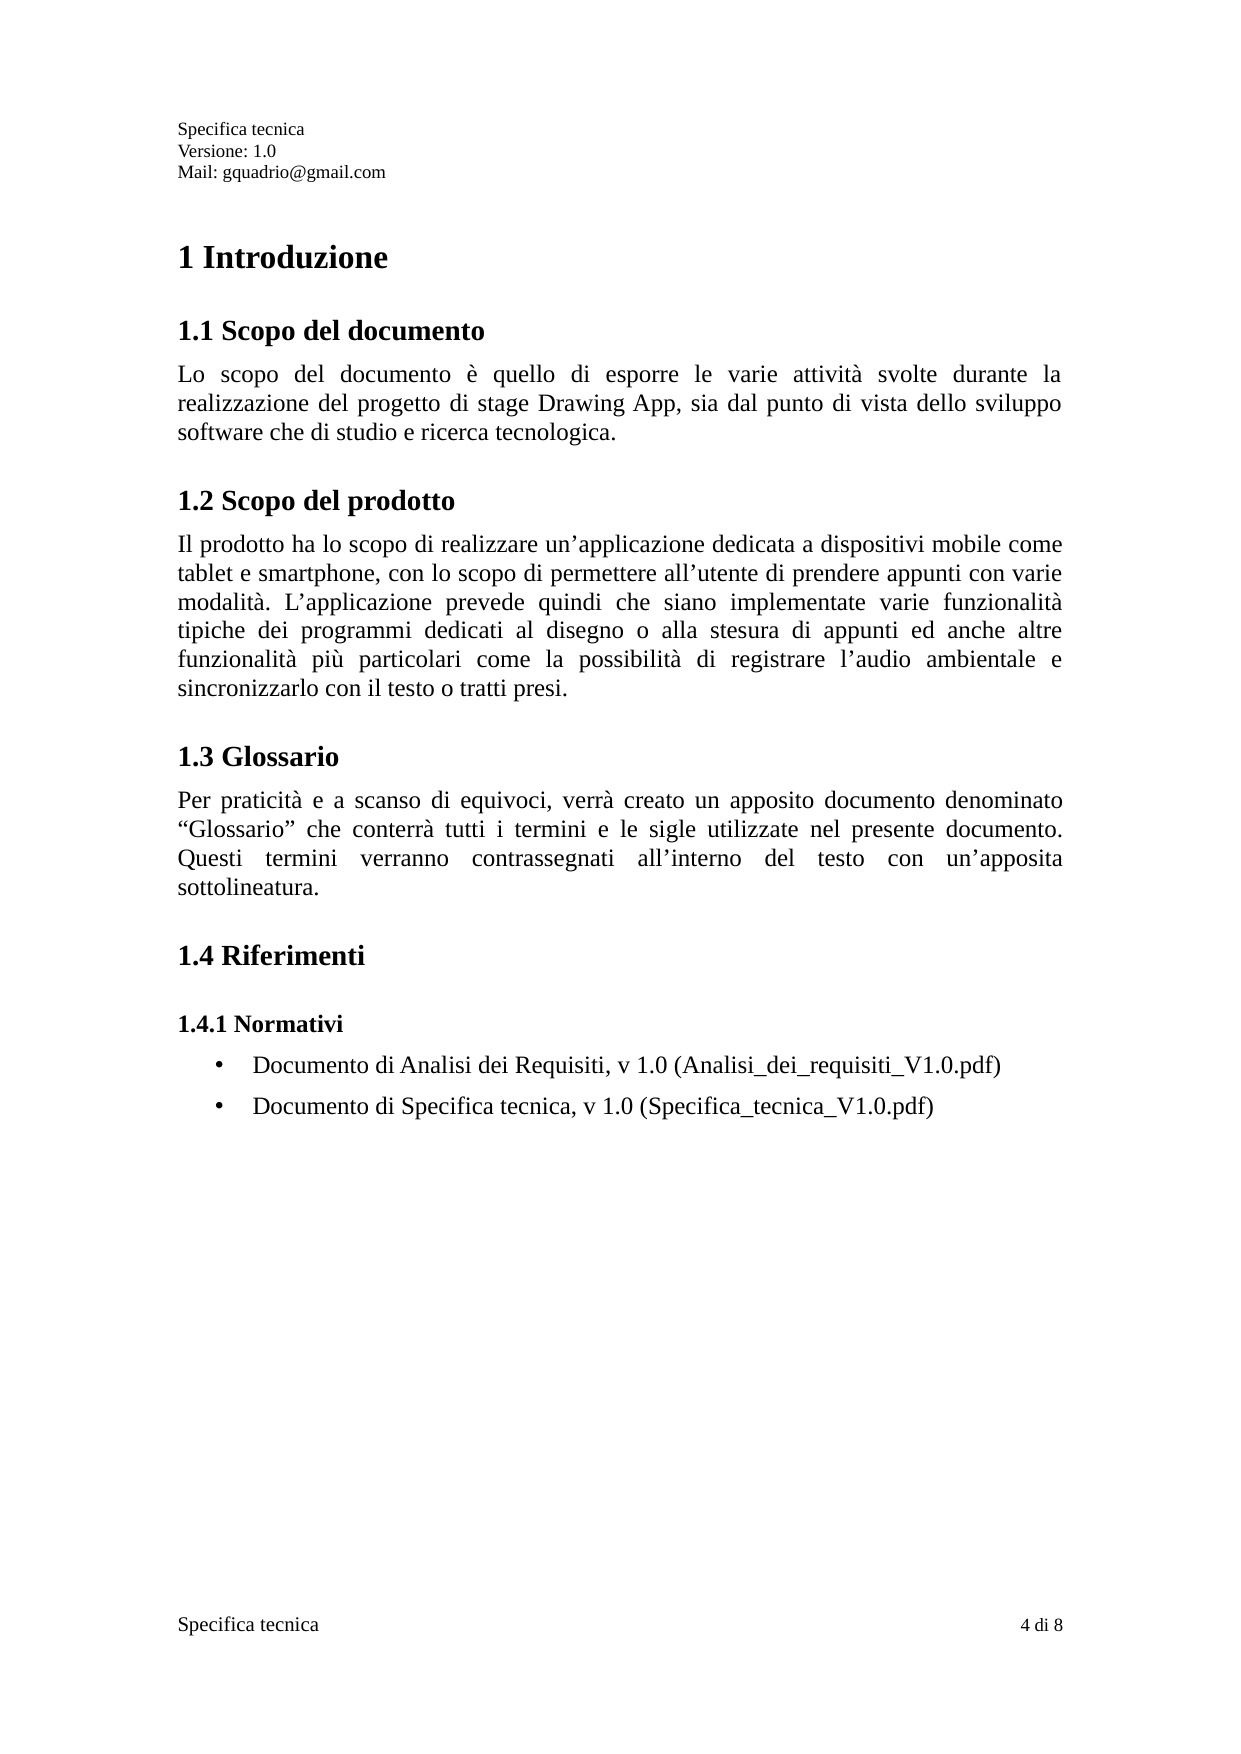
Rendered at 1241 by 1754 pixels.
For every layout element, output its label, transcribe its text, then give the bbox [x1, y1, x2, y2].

text Il prodotto ha lo scopo di realizzare un’applicazione dedicata a dispositivi mobile come tablet e smartphone, con lo scopo di permettere all’utente di prendere appunti con varie modalità. L’applicazione prevede quindi che siano implementate varie funzionalità tipiche dei programmi dedicati al disegno o alla stesura di appunti ed anche altre funzionalità più particolari come la possibilità di registrare l’audio ambientale e sincronizzarlo con il testo o tratti presi. [177, 529, 1063, 702]
subtitle 1.2 Scopo del prodotto [177, 483, 1063, 517]
list Documento di Analisi dei Requisiti, v 1.0 (Analisi_dei_requisiti_V1.0.pdf) [215, 1050, 1063, 1079]
list Documento di Specifica tecnica, v 1.0 (Specifica_tecnica_V1.0.pdf) [215, 1091, 1063, 1120]
subtitle 1 Introduzione [177, 237, 1063, 276]
subtitle 1.4.1 Normativi [177, 1009, 1063, 1038]
text Lo scopo del documento è quello di esporre le varie attività svolte durante la realizzazione del progetto di stage Drawing App, sia dal punto di vista dello sviluppo software che di studio e ricerca tecnologica. [177, 359, 1063, 446]
subtitle 1.1 Scopo del documento [177, 313, 1063, 347]
subtitle 1.4 Riferimenti [177, 938, 1063, 971]
text Per praticità e a scanso di equivoci, verrà creato un apposito documento denominato “Glossario” che conterrà tutti i termini e le sigle utilizzate nel presente documento. Questi termini verranno contrassegnati all’interno del testo con un’apposita sottolineatura. [177, 785, 1063, 900]
subtitle 1.3 Glossario [177, 739, 1063, 773]
